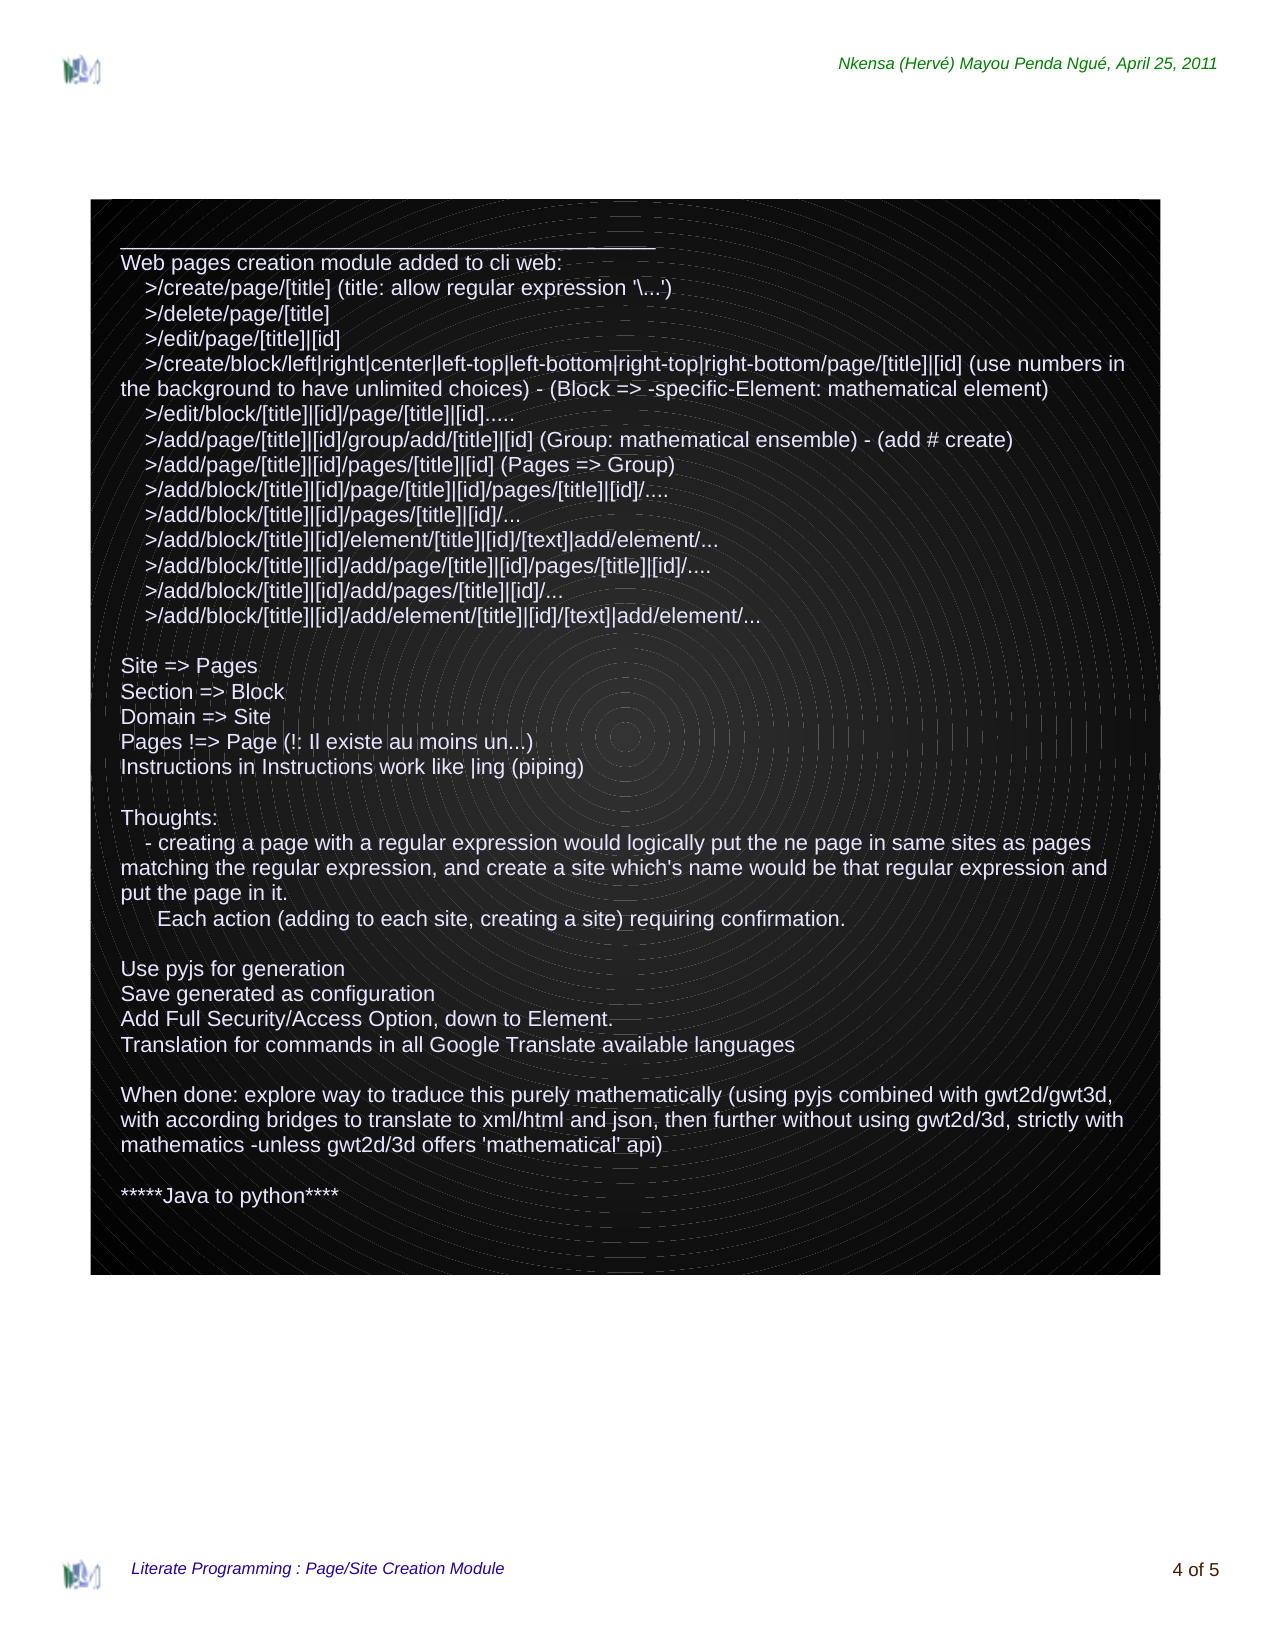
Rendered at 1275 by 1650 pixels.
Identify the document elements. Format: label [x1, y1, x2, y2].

picture [61, 1555, 104, 1598]
picture [61, 51, 104, 93]
